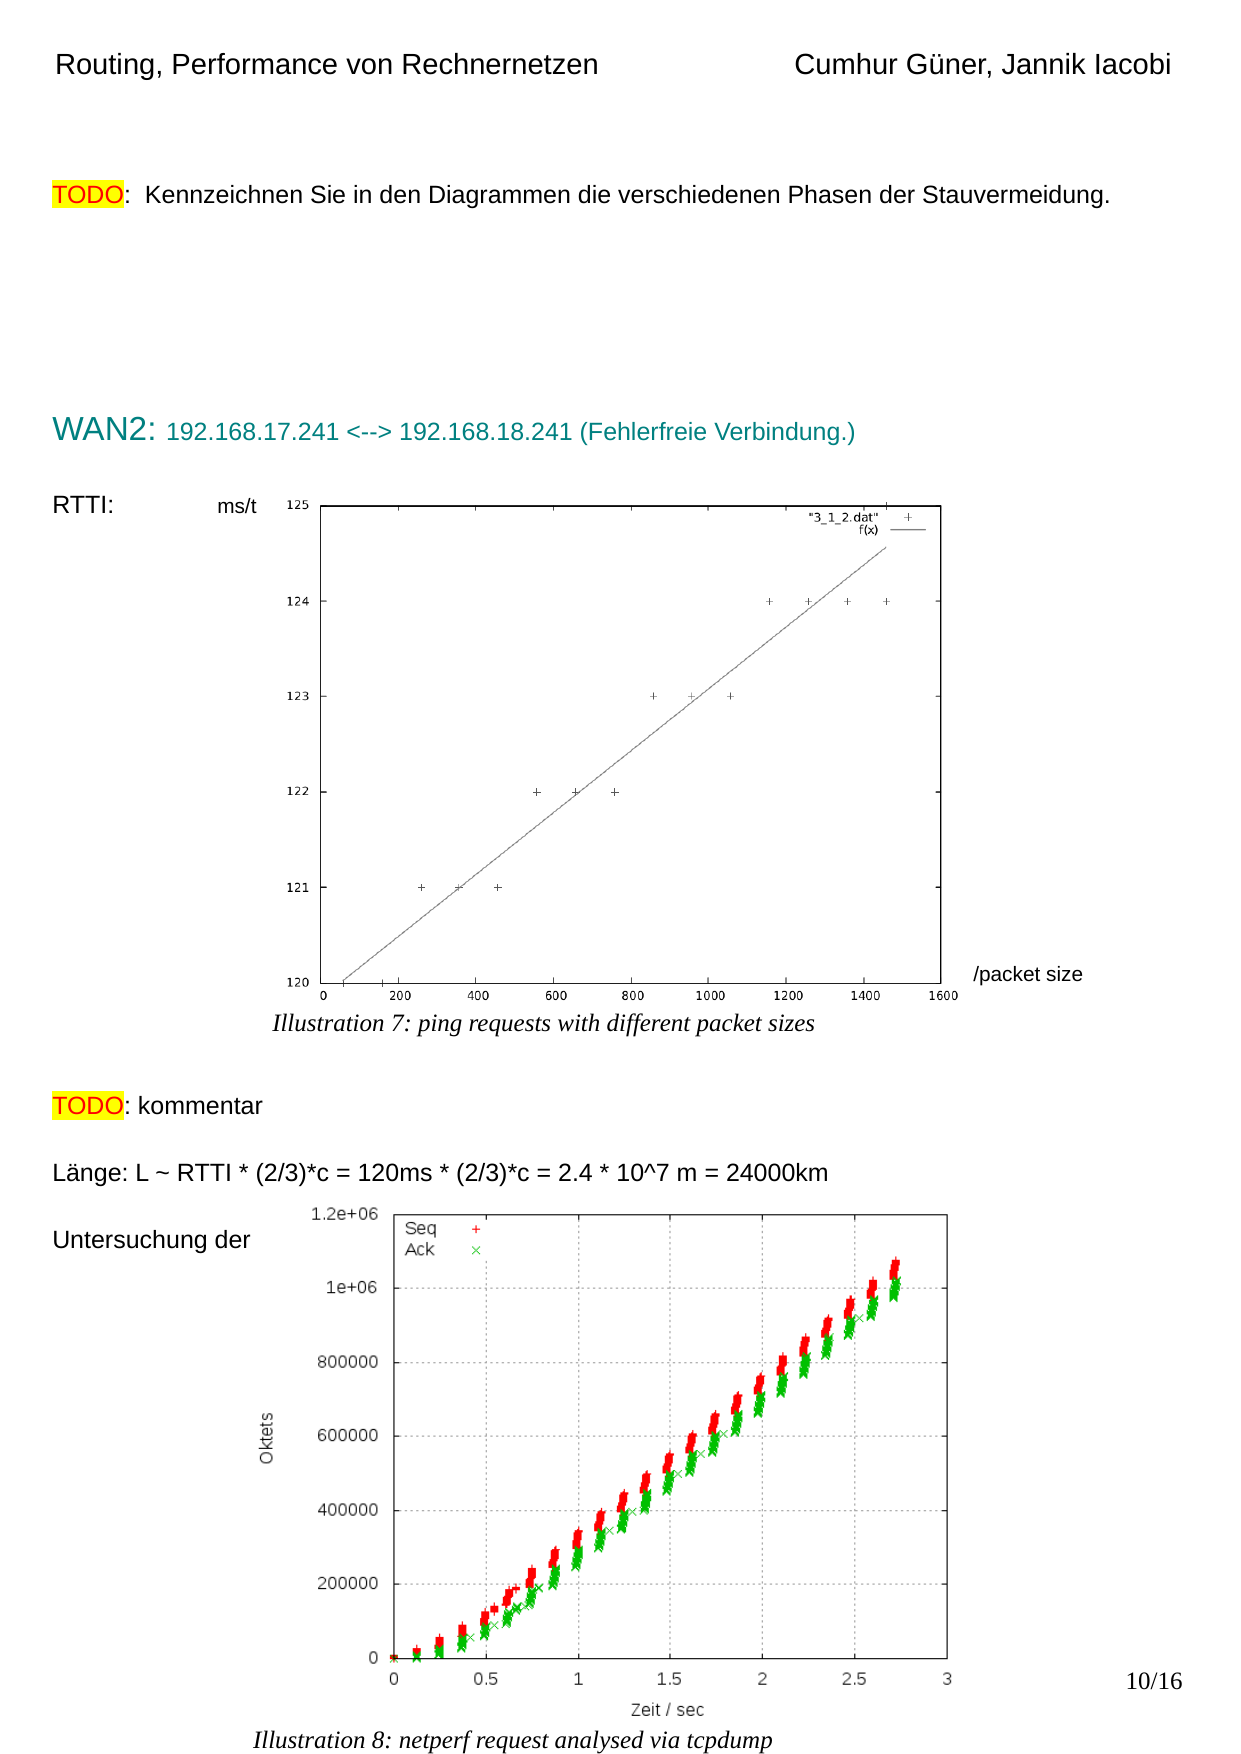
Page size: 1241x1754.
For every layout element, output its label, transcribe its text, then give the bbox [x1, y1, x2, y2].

picture [272, 490, 963, 1008]
text RTTI: ms/t [52, 490, 272, 519]
text WAN2: 192.168.17.241 <--> 192.168.18.241 (Fehlerfreie Verbindung.) [52, 409, 1182, 447]
text TODO: Kennzeichnen Sie in den Diagrammen die verschiedenen Phasen der Stauvermeidung. [52, 180, 1182, 208]
picture [252, 1192, 982, 1726]
text [963, 490, 1182, 519]
text /packet size [963, 958, 1182, 986]
text TODO: kommentar [52, 1091, 1182, 1120]
text Illustration 7: ping requests with different packet sizes [272, 1008, 962, 1037]
text [52, 958, 272, 986]
text Untersuchung der Übertragung per tcpdump: [52, 1225, 252, 1253]
text Untersuchung der Übertragung per tcpdump: [982, 1225, 1182, 1253]
text Illustration 8: netperf request analysed via tcpdump [253, 1726, 982, 1754]
text Länge: L ~ RTTI * (2/3)*c = 120ms * (2/3)*c = 2.4 * 10^7 m = 24000km [52, 1158, 1182, 1187]
